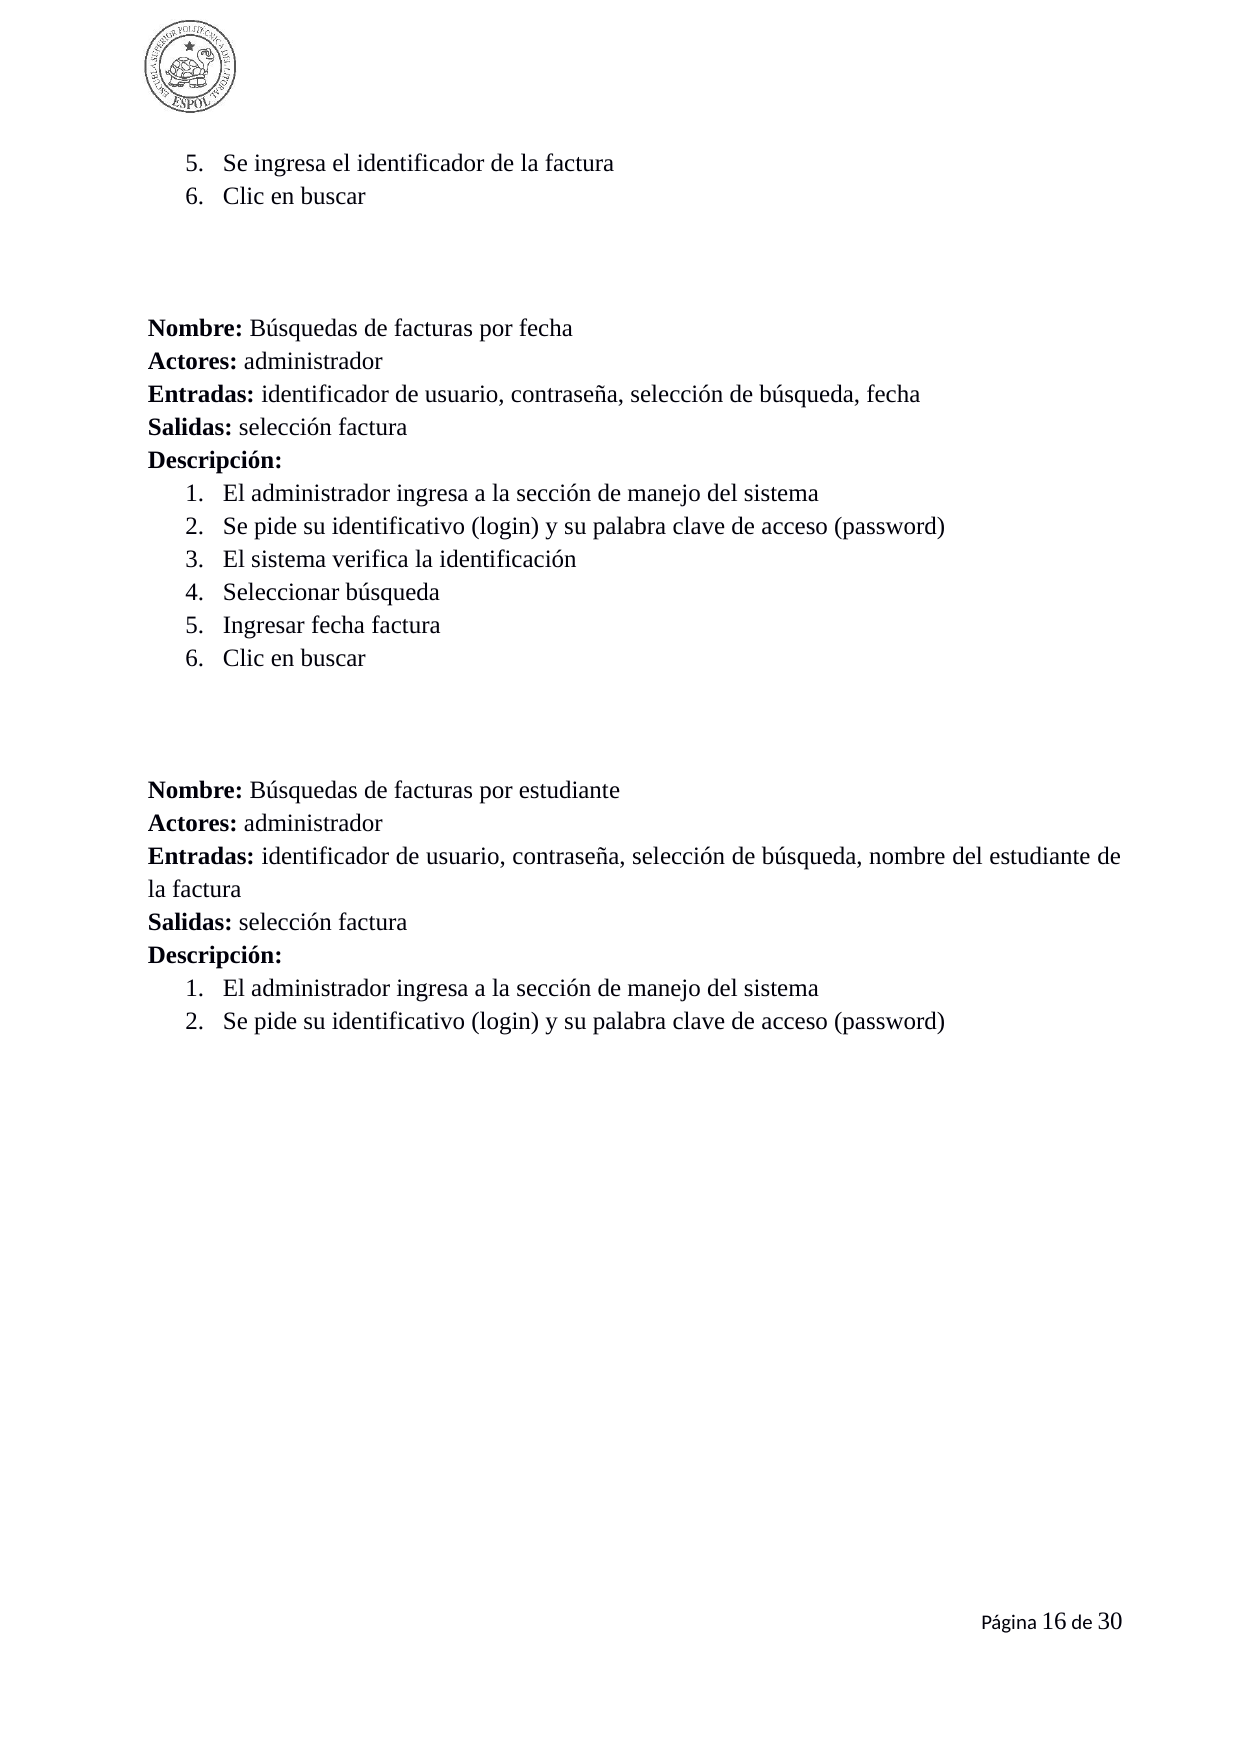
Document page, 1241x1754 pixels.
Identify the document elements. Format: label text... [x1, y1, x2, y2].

list Se pide su identificativo (login) y su palabra clave de acceso (password) [185, 511, 1122, 540]
text Entradas: identificador de usuario, contraseña, selección de búsqueda, nombre del estudiante de la factura [148, 841, 1122, 903]
text Nombre: Búsquedas de facturas por fecha [148, 313, 1122, 342]
list Clic en buscar [185, 643, 1122, 672]
list Seleccionar búsqueda [185, 577, 1122, 606]
text Descripción: [148, 445, 1122, 474]
text Salidas: selección factura [148, 412, 1122, 441]
list Clic en buscar [185, 181, 1122, 209]
list El sistema verifica la identificación [185, 544, 1122, 573]
list Ingresar fecha factura [185, 610, 1122, 639]
list El administrador ingresa a la sección de manejo del sistema [185, 478, 1122, 507]
text Descripción: [148, 940, 1122, 969]
text Actores: administrador [148, 346, 1122, 374]
text Nombre: Búsquedas de facturas por estudiante [148, 775, 1122, 804]
list El administrador ingresa a la sección de manejo del sistema [185, 973, 1122, 1002]
list Se pide su identificativo (login) y su palabra clave de acceso (password) [185, 1006, 1122, 1035]
text Entradas: identificador de usuario, contraseña, selección de búsqueda, fecha [148, 379, 1122, 408]
picture [142, 19, 238, 114]
text Actores: administrador [148, 808, 1122, 837]
list Se ingresa el identificador de la factura [185, 148, 1122, 176]
text Salidas: selección factura [148, 907, 1122, 936]
